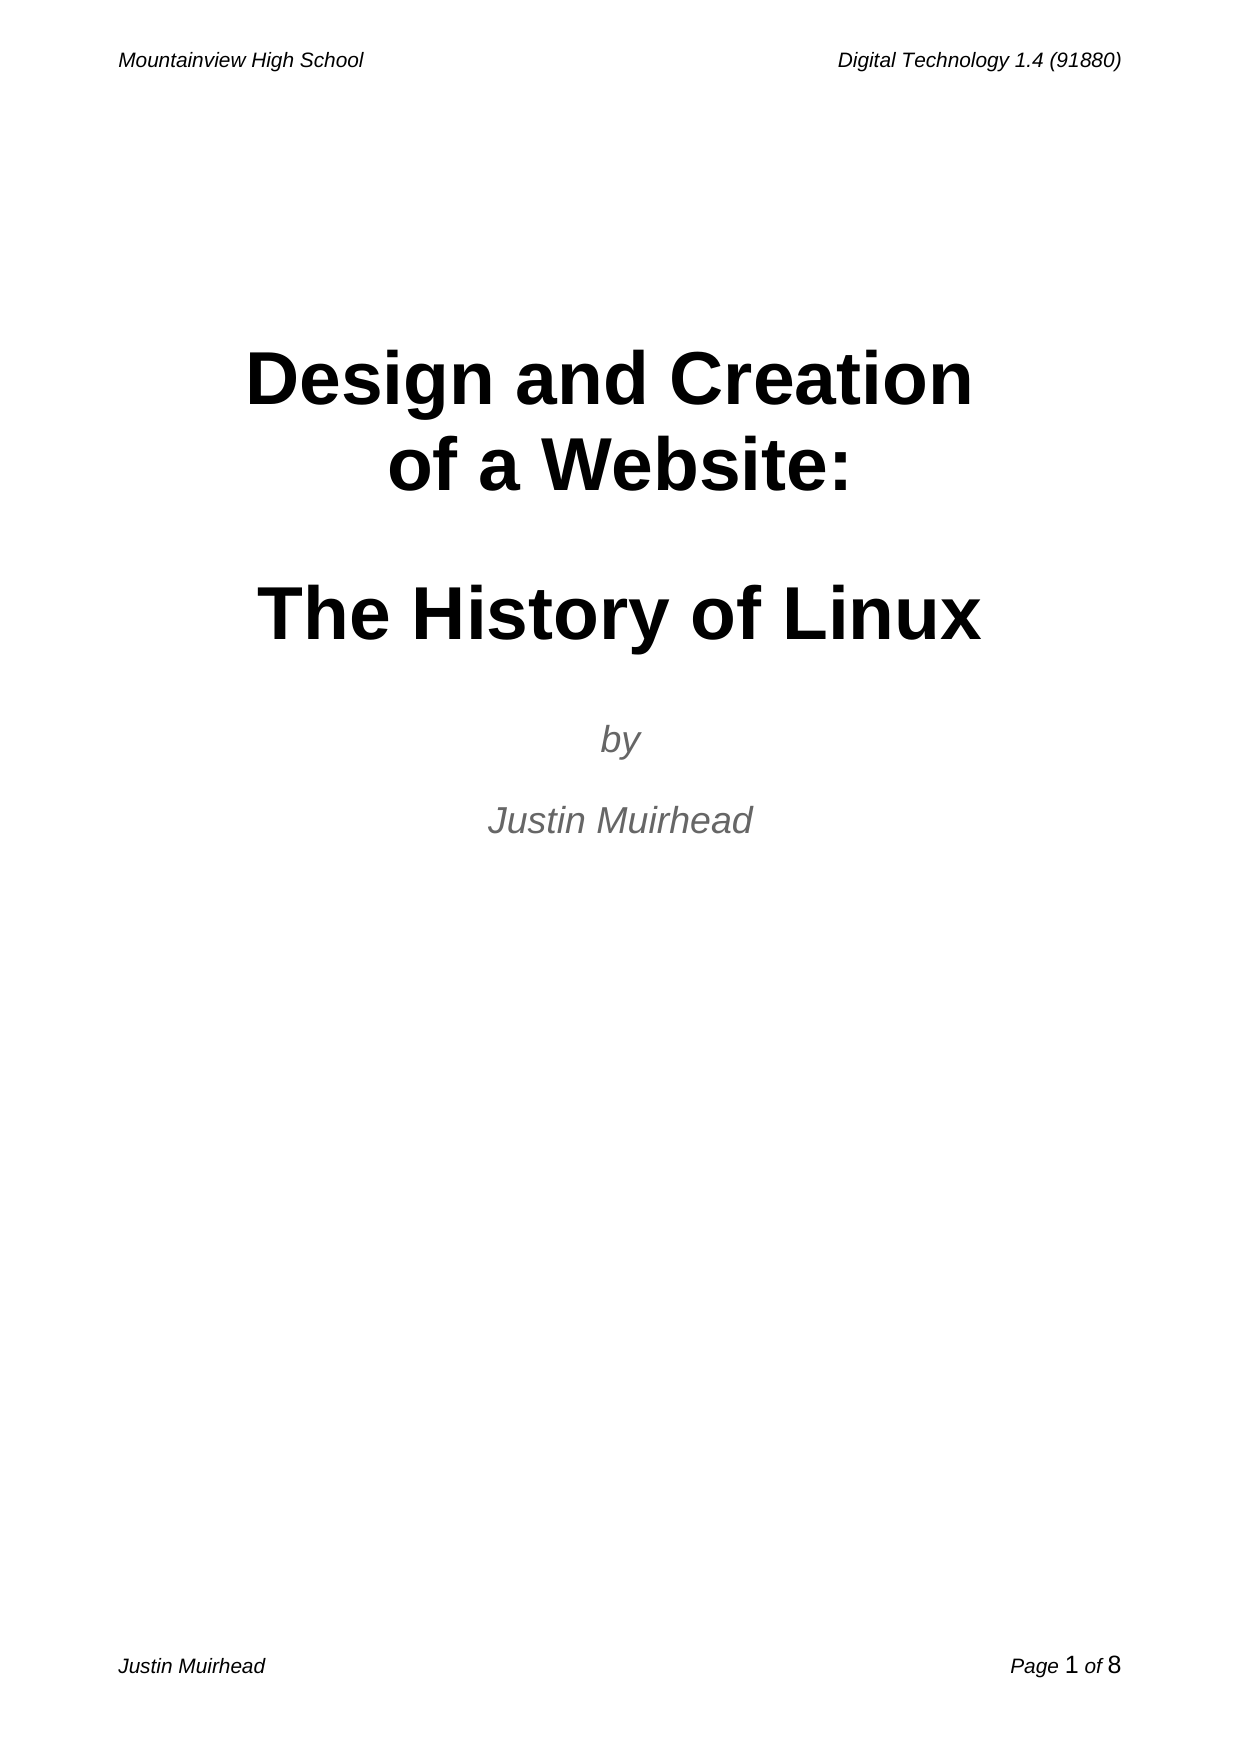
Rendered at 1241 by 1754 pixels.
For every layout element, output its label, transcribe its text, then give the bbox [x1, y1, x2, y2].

subtitle by [118, 718, 1122, 761]
title Design and Creation of a Website: [118, 334, 1122, 506]
title The History of Linux [118, 569, 1122, 655]
subtitle Justin Muirhead [118, 798, 1122, 841]
